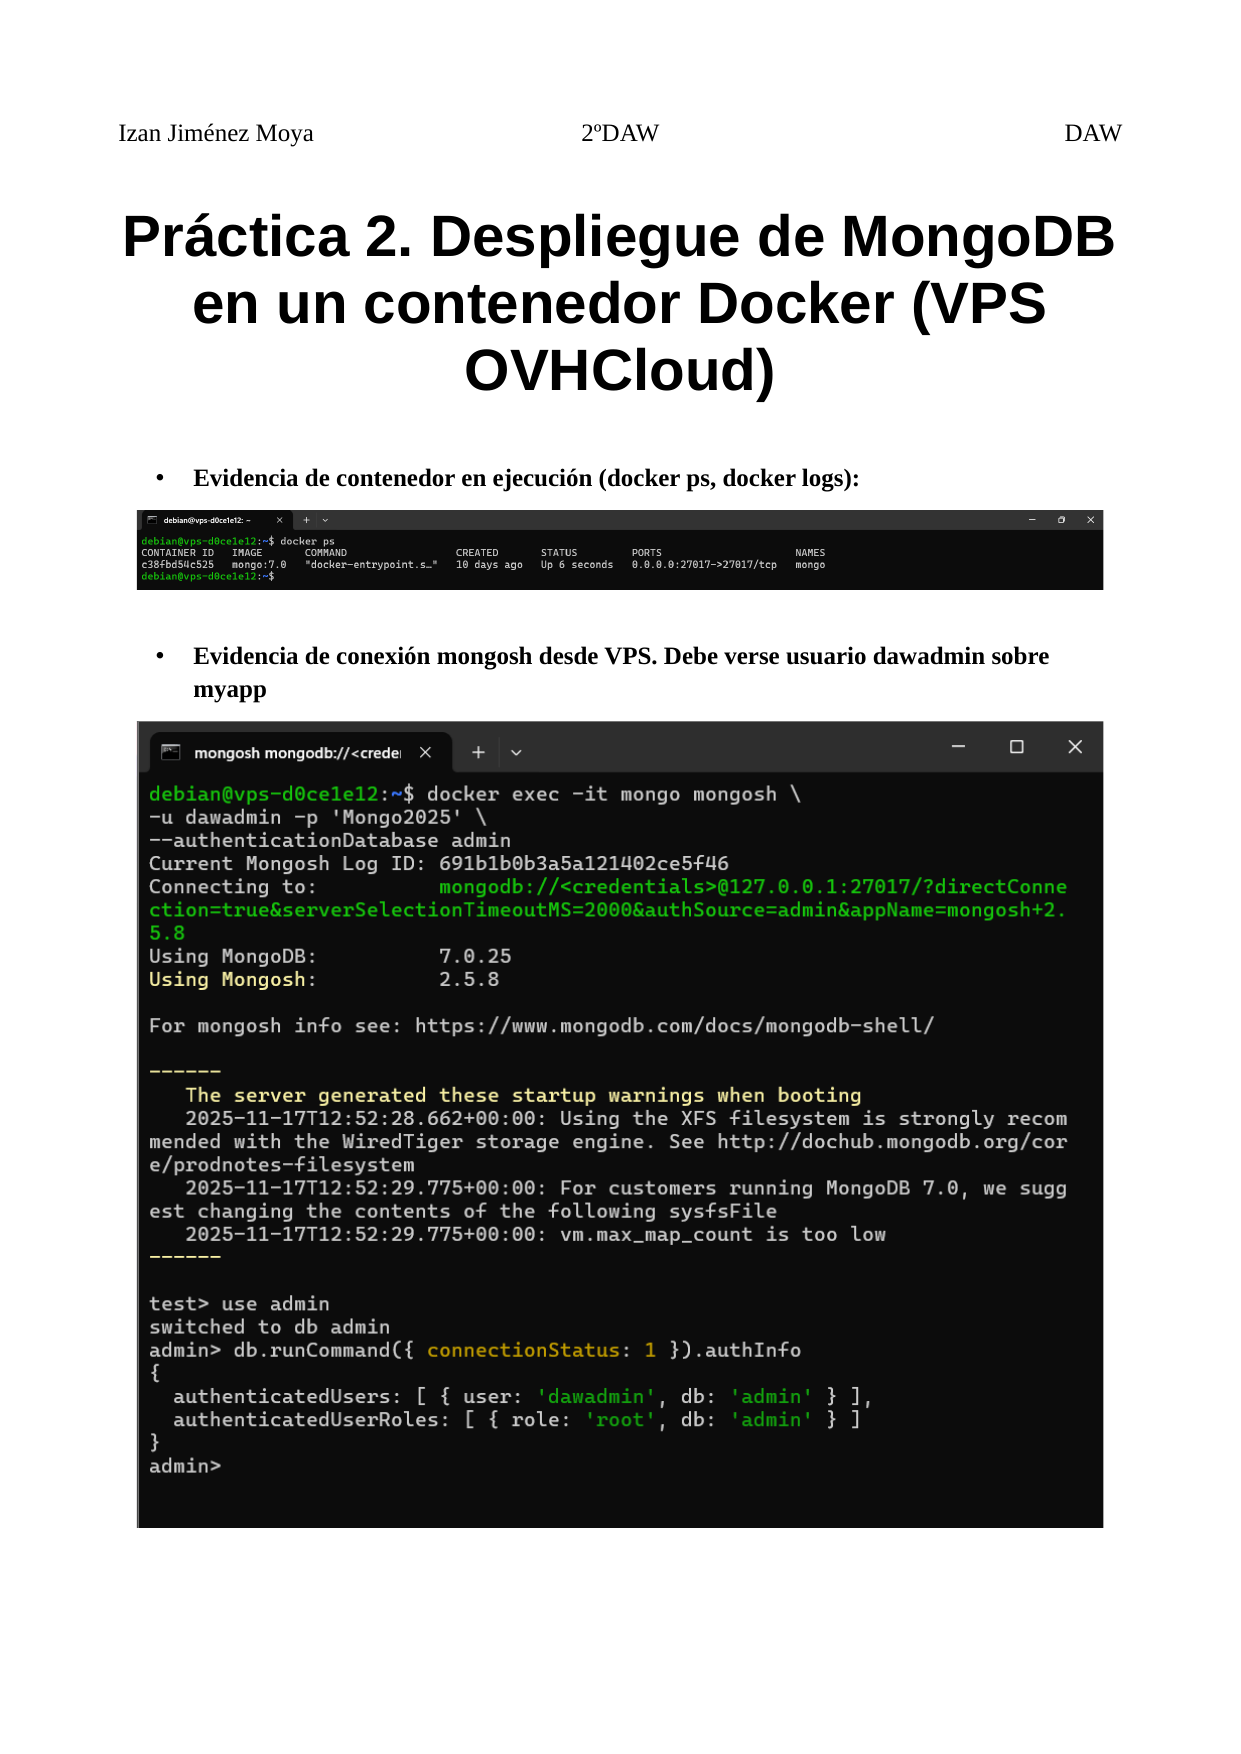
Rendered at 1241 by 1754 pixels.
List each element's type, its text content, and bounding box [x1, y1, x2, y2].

title Práctica 2. Despliegue de MongoDB en un contenedor Docker (VPS OVHCloud) [118, 201, 1122, 403]
picture [136, 510, 1104, 590]
picture [136, 721, 1104, 1528]
list Evidencia de conexión mongosh desde VPS. Debe verse usuario dawadmin sobre myapp [156, 641, 1122, 703]
list Evidencia de contenedor en ejecución (docker ps, docker logs): [156, 463, 1122, 491]
